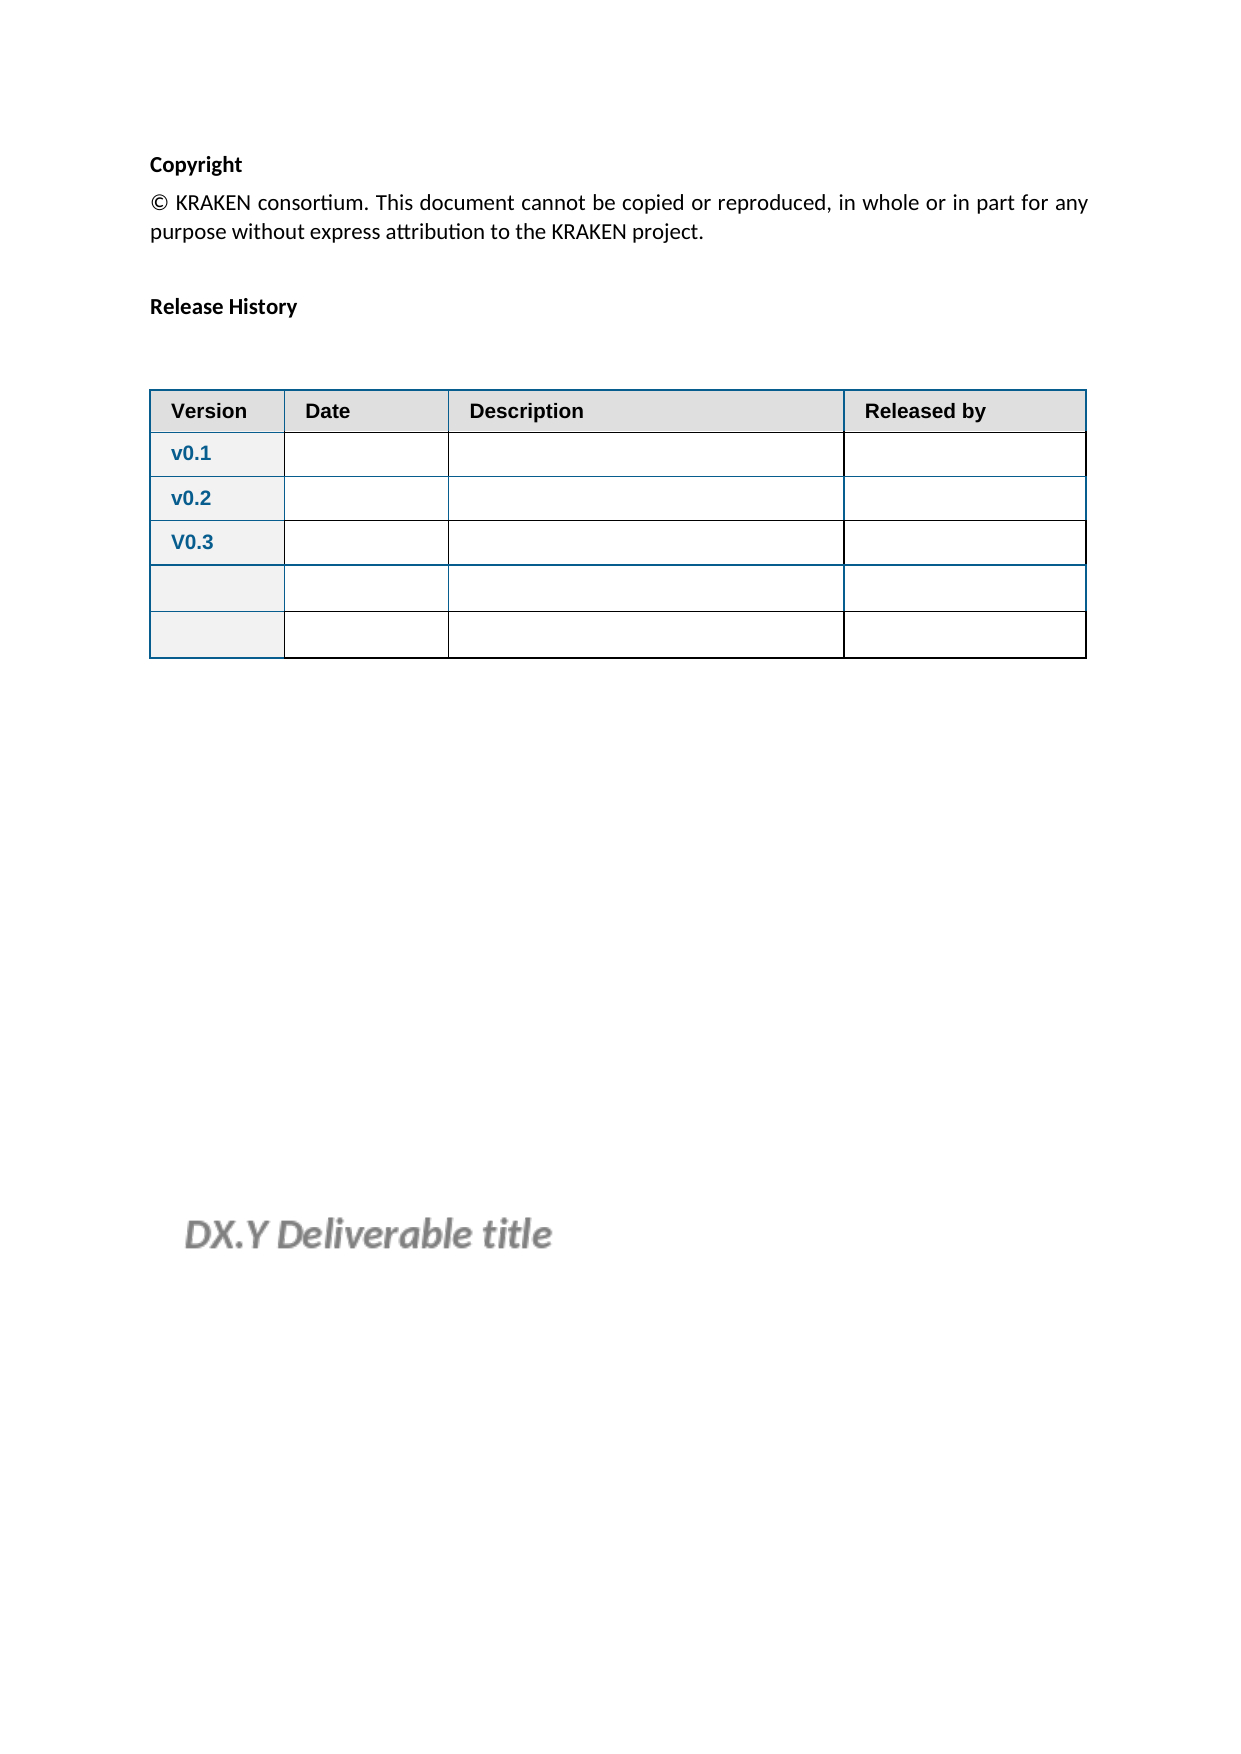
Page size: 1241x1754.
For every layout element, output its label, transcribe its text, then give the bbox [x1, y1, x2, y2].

table_cell [285, 521, 448, 564]
table_cell [285, 612, 448, 657]
table_header Description [449, 391, 843, 431]
table_cell [449, 521, 843, 564]
text Copyright [150, 150, 1090, 178]
text Release History [150, 292, 1090, 321]
table_cell [845, 612, 1085, 657]
table_header Released by [845, 391, 1085, 431]
table_header Version [151, 391, 284, 431]
table_cell [449, 566, 843, 611]
table_cell V0.3 [151, 521, 284, 564]
table_cell [151, 612, 284, 657]
table_cell v0.2 [151, 477, 284, 520]
table_cell [151, 566, 284, 611]
table_cell [845, 433, 1085, 476]
table_cell [845, 566, 1085, 611]
table_cell [449, 612, 843, 657]
table_cell v0.1 [151, 433, 284, 476]
table_cell [449, 433, 843, 476]
table_cell [285, 433, 448, 476]
text © KRAKEN consortium. This document cannot be copied or reproduced, in whole or in part for any purpose without express attribution to the KRAKEN project. [150, 188, 1090, 245]
table_cell [845, 477, 1085, 520]
table_header Date [285, 391, 448, 431]
table_cell [845, 521, 1085, 564]
picture [0, 1191, 740, 1277]
table_cell [449, 477, 843, 520]
table_cell [285, 477, 448, 520]
table_cell [285, 566, 448, 611]
